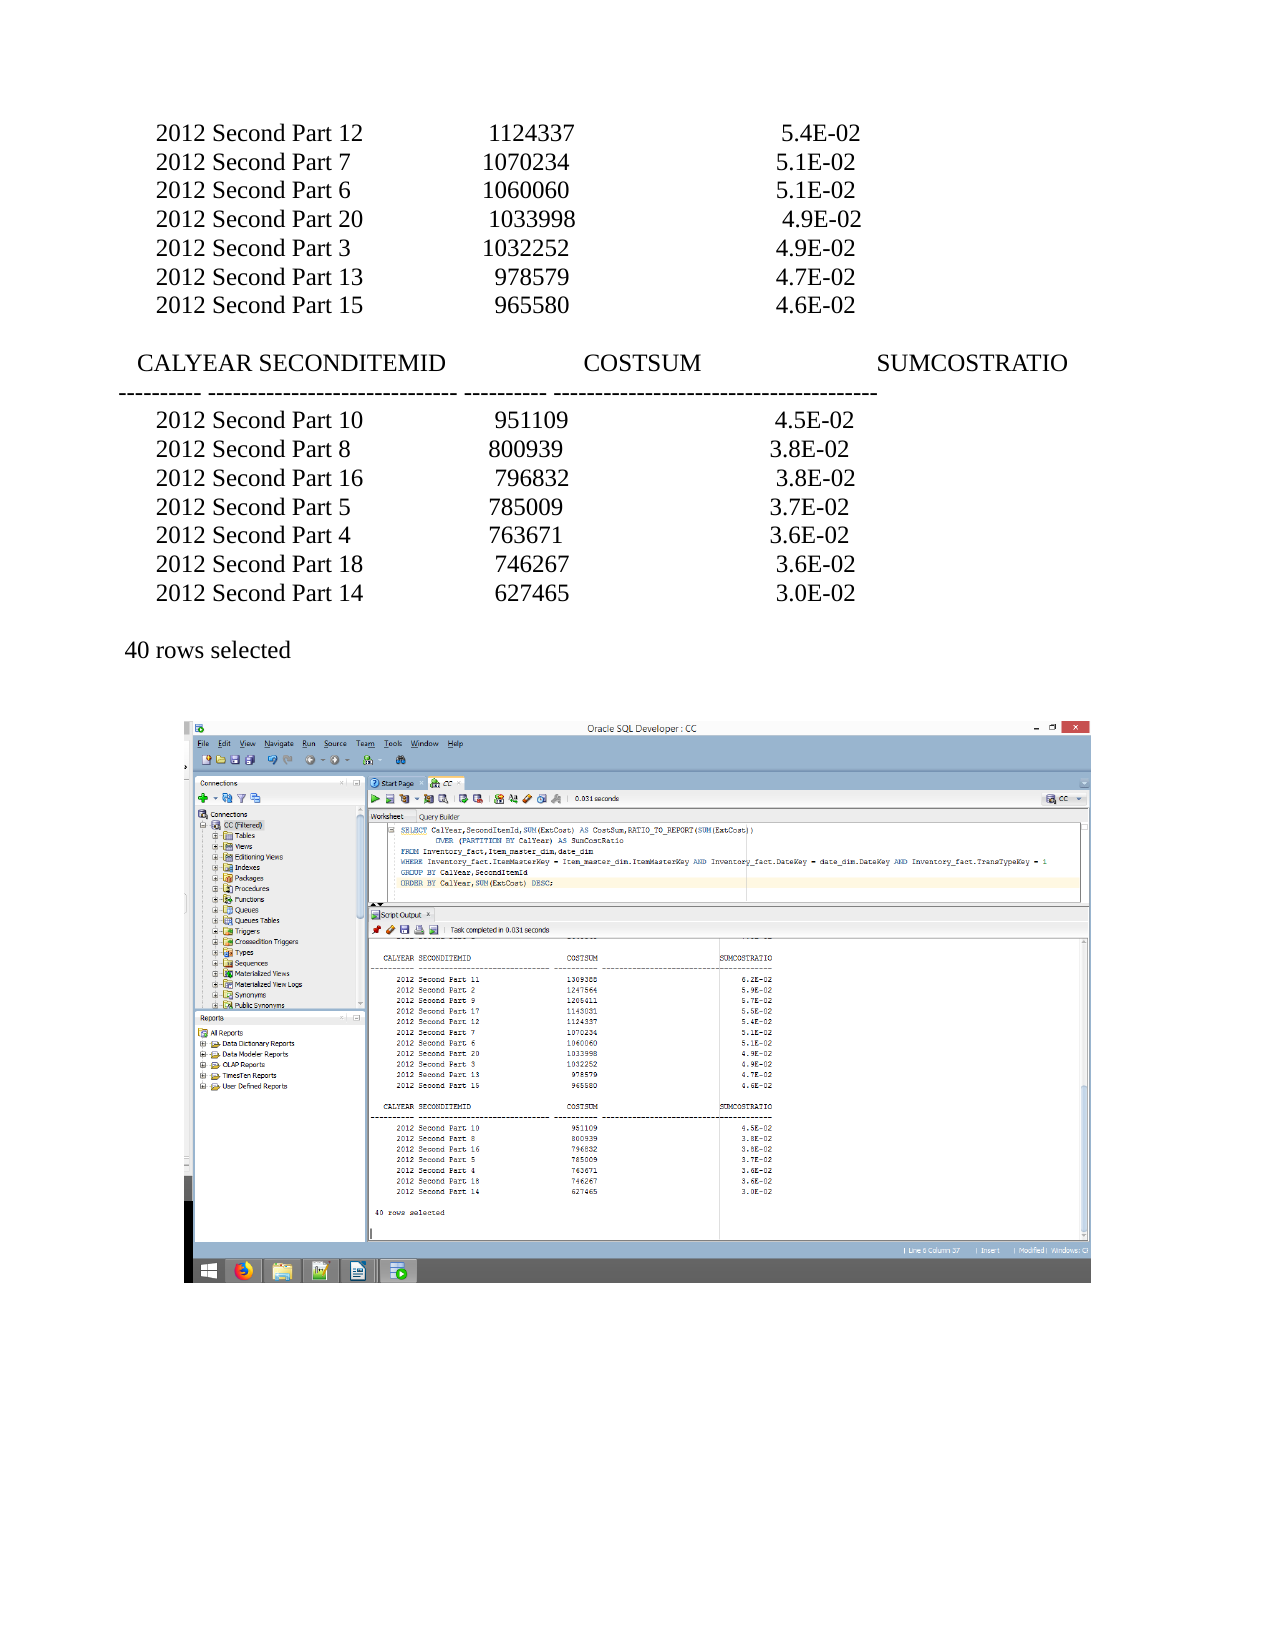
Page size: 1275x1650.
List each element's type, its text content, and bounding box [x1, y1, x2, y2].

text 2012 Second Part 6 1060060 5.1E-02 [118, 176, 1157, 204]
text ---------- ------------------------------ ---------- --------------------------------------- [118, 377, 1157, 406]
text 2012 Second Part 16 796832 3.8E-02 [118, 463, 1157, 492]
text 2012 Second Part 15 965580 4.6E-02 [118, 291, 1157, 319]
text 2012 Second Part 12 1124337 5.4E-02 [118, 118, 1157, 147]
text 2012 Second Part 4 763671 3.6E-02 [118, 521, 1157, 549]
text 2012 Second Part 18 746267 3.6E-02 [118, 549, 1157, 578]
text 2012 Second Part 7 1070234 5.1E-02 [118, 147, 1157, 176]
text 2012 Second Part 13 978579 4.7E-02 [118, 262, 1157, 291]
text 2012 Second Part 5 785009 3.7E-02 [118, 492, 1157, 521]
text 2012 Second Part 8 800939 3.8E-02 [118, 434, 1157, 463]
text 2012 Second Part 14 627465 3.0E-02 [118, 578, 1157, 607]
text 2012 Second Part 3 1032252 4.9E-02 [118, 233, 1157, 262]
text 40 rows selected [118, 636, 1157, 664]
text 2012 Second Part 10 951109 4.5E-02 [118, 406, 1157, 434]
text 2012 Second Part 20 1033998 4.9E-02 [118, 204, 1157, 233]
text CALYEAR SECONDITEMID COSTSUM SUMCOSTRATIO [118, 348, 1157, 377]
